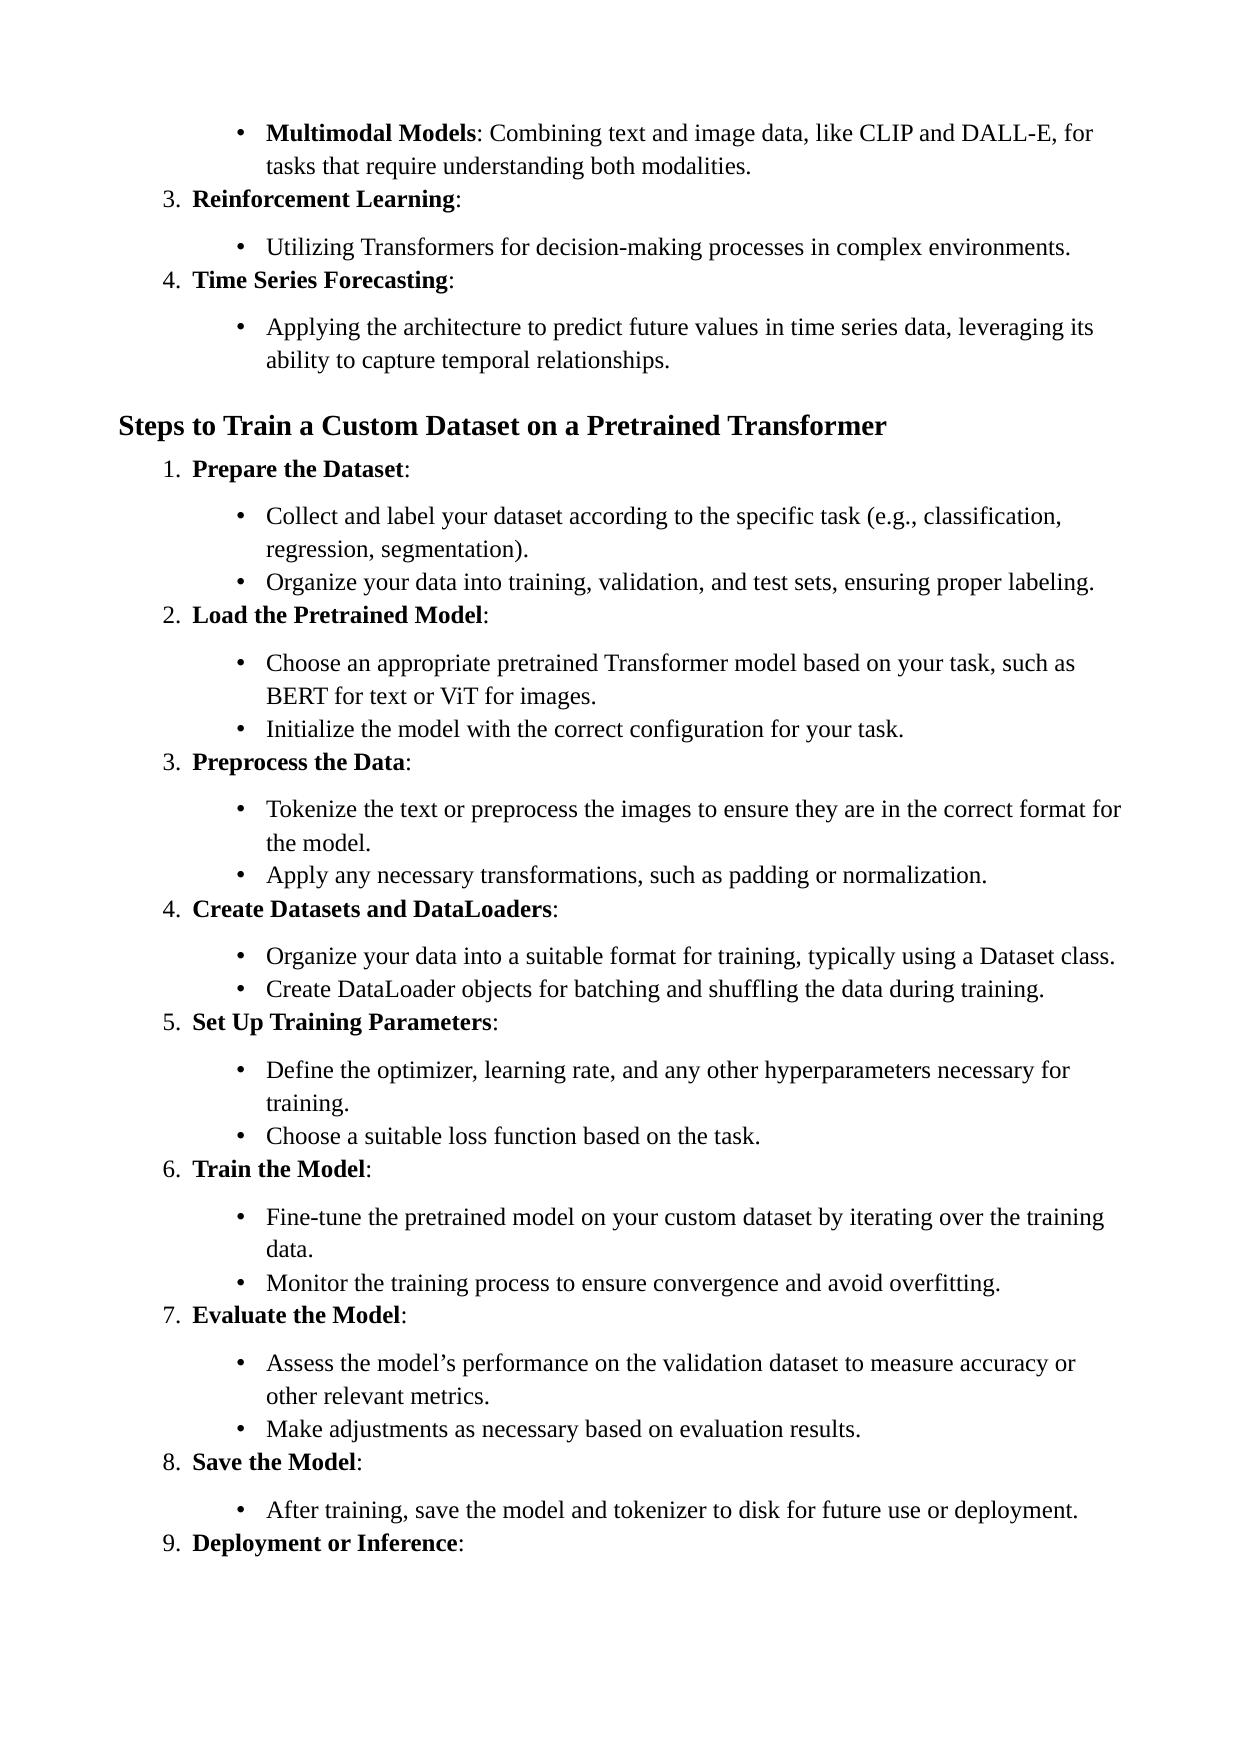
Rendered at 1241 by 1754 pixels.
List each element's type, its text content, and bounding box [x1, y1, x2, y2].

list Set Up Training Parameters: [162, 1007, 1122, 1036]
list Assess the model’s performance on the validation dataset to measure accuracy or other relevant metrics. [236, 1348, 1122, 1410]
list Monitor the training process to ensure convergence and avoid overfitting. [236, 1268, 1122, 1296]
list Multimodal Models: Combining text and image data, like CLIP and DALL-E, for tasks that require understanding both modalities. [236, 118, 1122, 180]
list Define the optimizer, learning rate, and any other hyperparameters necessary for training. [236, 1055, 1122, 1117]
list Fine-tune the pretrained model on your custom dataset by iterating over the training data. [236, 1202, 1122, 1263]
list Reinforcement Learning: [162, 184, 1122, 213]
list Time Series Forecasting: [162, 265, 1122, 293]
list Deployment or Inference: [162, 1528, 1122, 1557]
list Apply any necessary transformations, such as padding or normalization. [236, 861, 1122, 889]
list Choose a suitable loss function based on the task. [236, 1121, 1122, 1150]
list Tokenize the text or preprocess the images to ensure they are in the correct format for the model. [236, 794, 1122, 856]
list Collect and label your dataset according to the specific task (e.g., classification, regression, segmentation). [236, 501, 1122, 563]
list Utilizing Transformers for decision-making processes in complex environments. [236, 232, 1122, 261]
list Initialize the model with the correct configuration for your task. [236, 714, 1122, 743]
list Make adjustments as necessary based on evaluation results. [236, 1414, 1122, 1443]
list Save the Model: [162, 1447, 1122, 1476]
list After training, save the model and tokenizer to disk for future use or deployment. [236, 1495, 1122, 1524]
list Create Datasets and DataLoaders: [162, 894, 1122, 922]
list Applying the architecture to predict future values in time series data, leveraging its ability to capture temporal relationships. [236, 312, 1122, 374]
subtitle Steps to Train a Custom Dataset on a Pretrained Transformer [118, 408, 1122, 441]
list Organize your data into a suitable format for training, typically using a Dataset class. [236, 941, 1122, 970]
list Train the Model: [162, 1154, 1122, 1183]
list Preprocess the Data: [162, 747, 1122, 776]
list Create DataLoader objects for batching and shuffling the data during training. [236, 974, 1122, 1003]
list Evaluate the Model: [162, 1301, 1122, 1329]
list Prepare the Dataset: [162, 454, 1122, 482]
list Organize your data into training, validation, and test sets, ensuring proper labeling. [236, 567, 1122, 596]
list Load the Pretrained Model: [162, 600, 1122, 629]
list Choose an appropriate pretrained Transformer model based on your task, such as BERT for text or ViT for images. [236, 648, 1122, 710]
